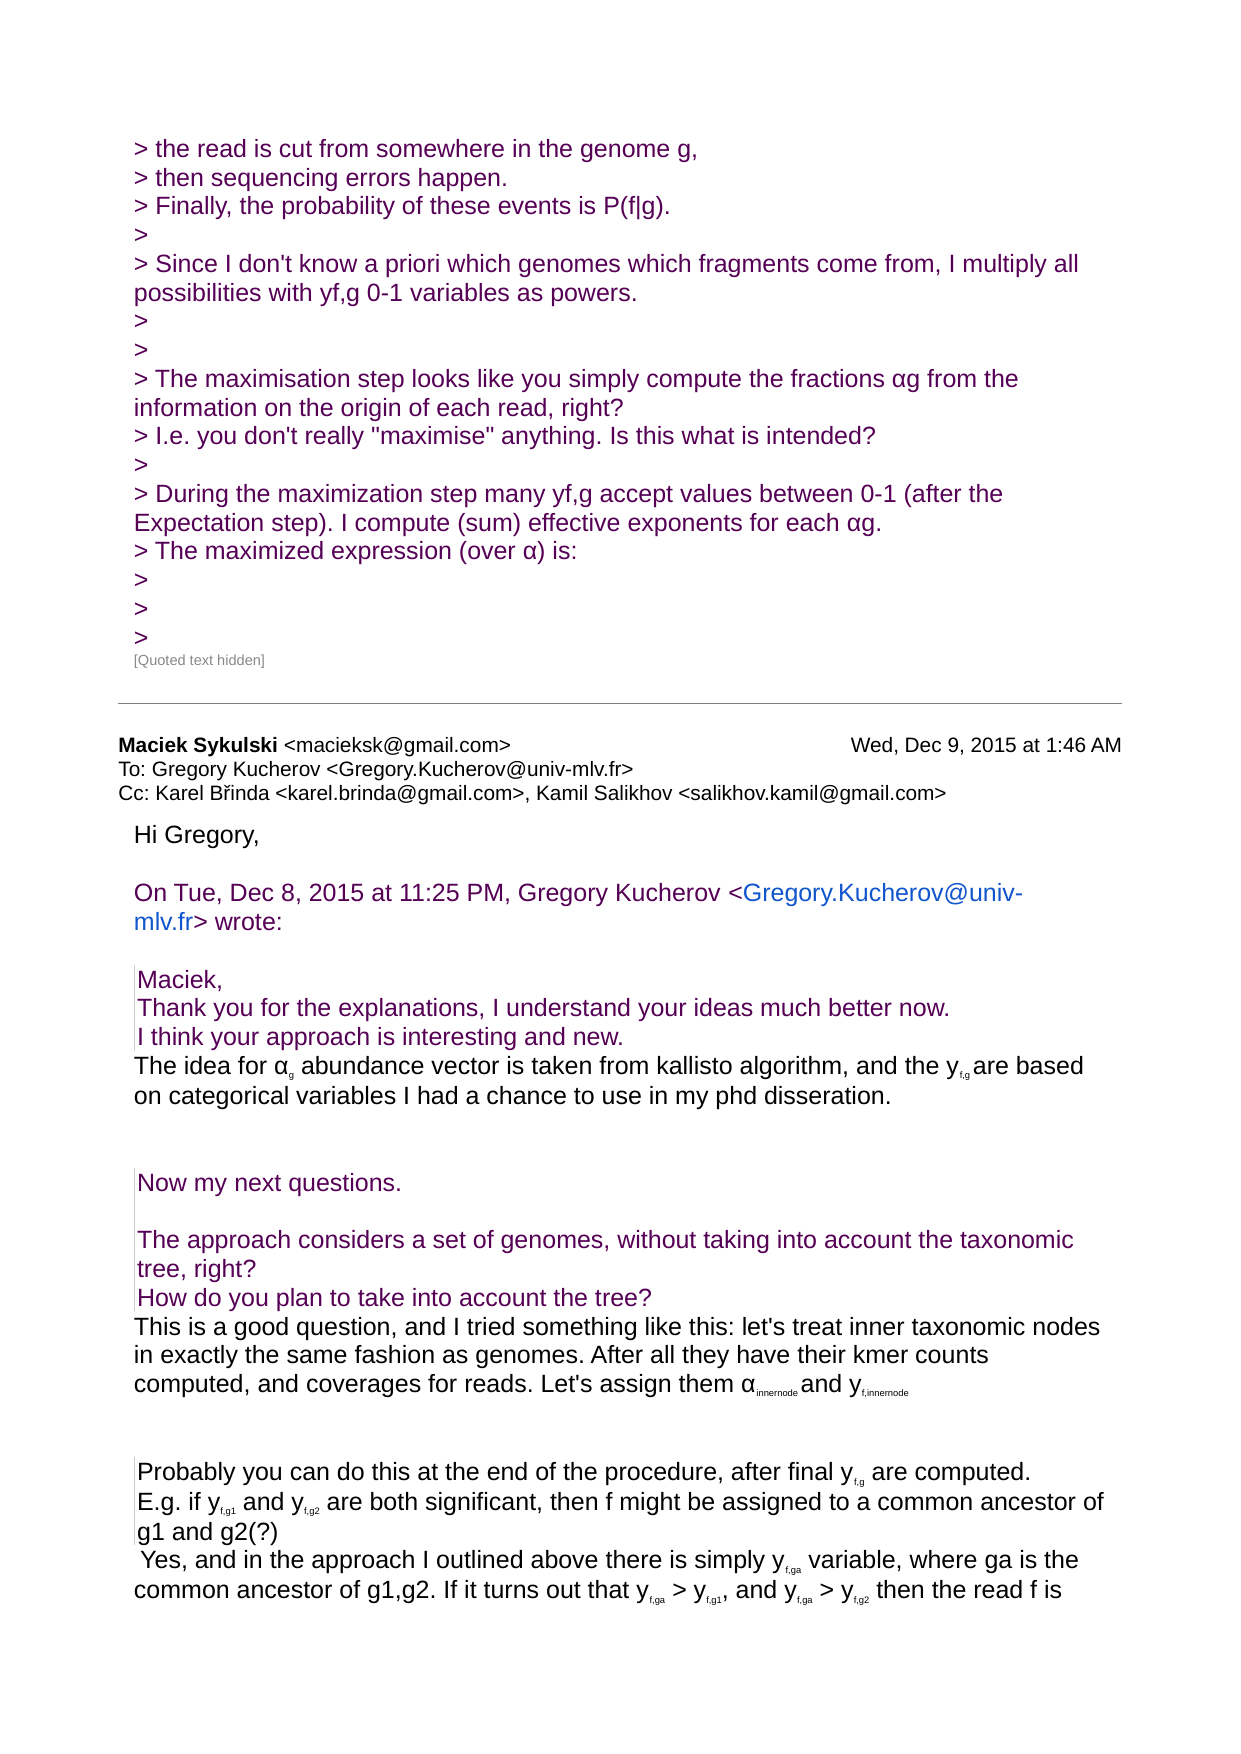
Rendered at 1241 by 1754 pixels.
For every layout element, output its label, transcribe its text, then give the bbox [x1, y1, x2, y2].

table_header Hi Gregory, On Tue, Dec 8, 2015 at 11:25 PM, Gregory Kucherov <Gregory.Kucherov@univ-mlv.fr> wrote: Maciek, Thank you for the explanations, I understand your ideas much better now. I think your approach is interesting and new. The idea for αg abundance vector is taken from kallisto algorithm, and the yf,g are based on categorical variables I had a chance to use in my phd disseration. Now my next questions. The approach considers a set of genomes, without taking into account the taxonomic tree, right? How do you plan to take into account the tree? This is a good question, and I tried something like this: let's treat inner taxonomic nodes in exactly the same fashion as genomes. After all they have their kmer counts computed, and coverages for reads. Let's assign them αinnernode and yf,innernode Probably you can do this at the end of the procedure, after final yf,g are computed. E.g. if yf,g1 and yf,g2 are both significant, then f might be assigned to a common ancestor of g1 and g2(?) Yes, and in the approach I outlined above there is simply yf,ga variable, where ga is the common ancestor of g1,g2. If it turns out that yf,ga > yf,g1, and yf,ga > yf,g2 then the read f is assigned to ga. Now let us come to the computational aspects. The procedure computes the assignment of all reads simultaneously. Yes. You have to store all yf,g's, even if most of them are 0's, as you point out. Is this easy? Do you need some data structures for that? What about the memory consumption? ... I store a sparse matrix column wise, and I only store these variables which have a chance not to be zero and there is exactly as many elements of the matrix as rows in the output SAM/BAM file. (which indeed can be many: ex. 2.2 million for 50K HMP tongue dorsum sample, but this could be improved with some preprocessing filtering). A good thing is that all computations can be easily parallelized. Concerning the problem of computing the minimal number of errors from a coverage: I'll try to think about it, actually I am not completely sure that it is NP-complete, as it is a very particular case of general NP-complete problems like set cover. Yes, the case is particular. Maybe it's not NP-hard. It may be polynomial with the exponent of seed length (but this wouldn't help much). Anyway, I assume that in practice some simple greedy strategy should do a good job. Possibly such a strategy should be implemented, or some other heuristic, because right now for 50K HMP sample this was the slowest part of the pipeline, because there are many hits/alignments with very low coverage (many 0) and this means that the integer programming problem has many variables, and solving it is slow. I actually stop it before it's solved and use the best achieved solution so far, but this still takes more than 0.01s for each read. Maybe we should filter such low coverage cases, but only if not all cases for a given read have low coverage. I wonder how a greedy strategy for such integer programming problem looks like. It must be something like: select and set a variable to 0 (error) such that the most inequality constraints are being satisfied. Best regards, Maciek [Quoted text hidden] [Quoted text hidden] > With the current approach processing HiSeq dataset (10000 reads) took approximately 10minutes with this seed: ######-###–#-##-#–##–####### [Quoted text hidden] [118, 805, 1122, 1621]
table_header Maciek Sykulski <macieksk@gmail.com> [118, 733, 811, 757]
table_cell To: Gregory Kucherov <Gregory.Kucherov@univ-mlv.fr> Cc: Karel Břinda <karel.brinda@gmail.com>, Kamil Salikhov <salikhov.kamil@gmail.com> [118, 757, 1122, 805]
table_cell [118, 684, 1122, 688]
table_header Wed, Dec 9, 2015 at 1:46 AM [811, 733, 1122, 757]
table_header > the read is cut from somewhere in the genome g, > then sequencing errors happen. > Finally, the probability of these events is P(f|g). > > Since I don't know a priori which genomes which fragments come from, I multiply all possibilities with yf,g 0-1 variables as powers. > > > The maximisation step looks like you simply compute the fractions αg from the information on the origin of each read, right? > I.e. you don't really "maximise" anything. Is this what is intended? > > During the maximization step many yf,g accept values between 0-1 (after the Expectation step). I compute (sum) effective exponents for each αg. > The maximized expression (over α) is: > > > [Quoted text hidden] [118, 118, 1122, 684]
